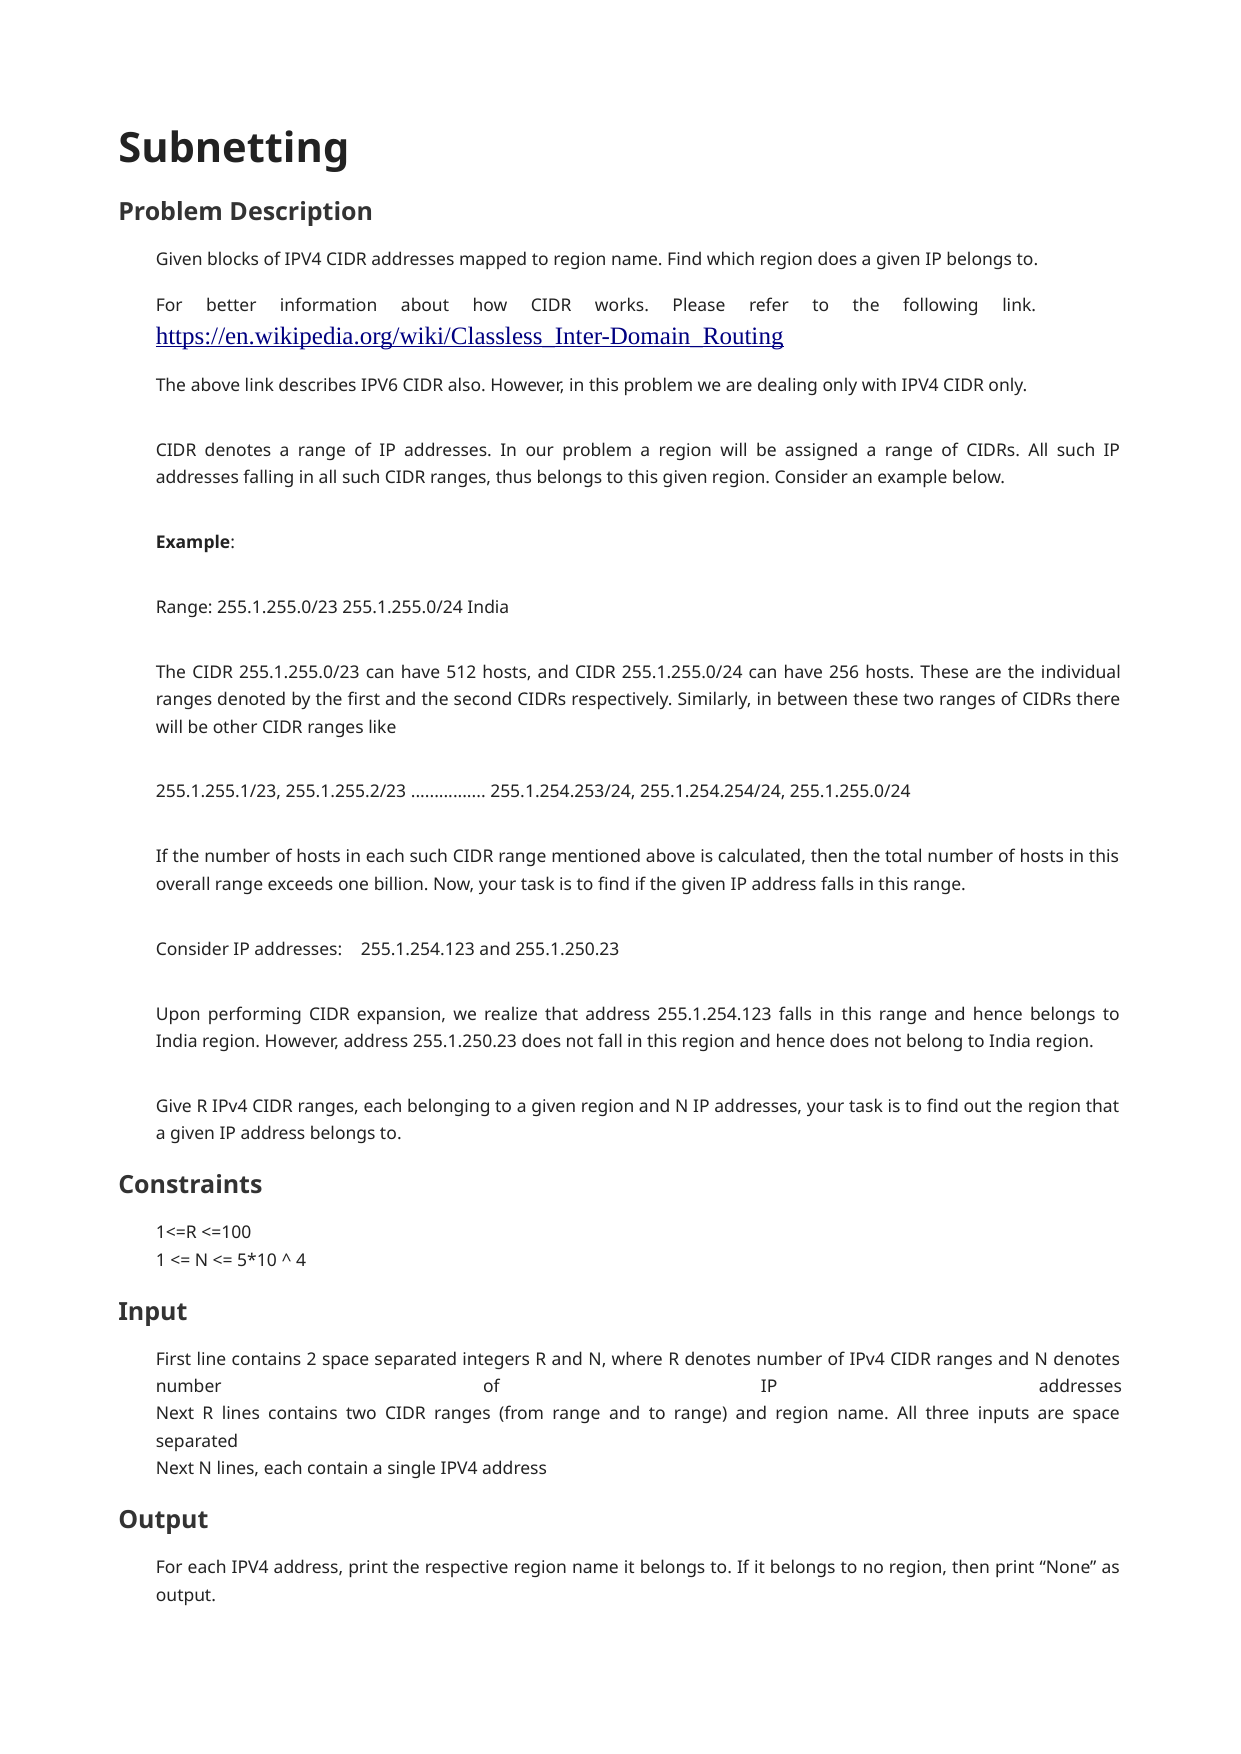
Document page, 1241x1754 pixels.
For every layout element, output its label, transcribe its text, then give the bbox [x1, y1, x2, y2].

text CIDR denotes a range of IP addresses. In our problem a region will be assigned a range of CIDRs. All such IP addresses falling in all such CIDR ranges, thus belongs to this given region. Consider an example below. [156, 437, 1122, 489]
text The CIDR 255.1.255.0/23 can have 512 hosts, and CIDR 255.1.255.0/24 can have 256 hosts. These are the individual ranges denoted by the first and the second CIDRs respectively. Similarly, in between these two ranges of CIDRs there will be other CIDR ranges like [156, 659, 1122, 738]
text For each IPV4 address, print the respective region name it belongs to. If it belongs to no region, then print “None” as output. [156, 1555, 1122, 1606]
text 1<=R <=100 1 <= N <= 5*10 ^ 4 [156, 1220, 1122, 1271]
subtitle Constraints [118, 1167, 1122, 1201]
text Example: [156, 530, 1122, 553]
subtitle Output [118, 1502, 1122, 1536]
text Give R IPv4 CIDR ranges, each belonging to a given region and N IP addresses, your task is to find out the region that a given IP address belongs to. [156, 1093, 1122, 1145]
subtitle Problem Description [118, 194, 1122, 228]
text 255.1.255.1/23, 255.1.255.2/23 ................ 255.1.254.253/24, 255.1.254.254/24, 255.1.255.0/24 [156, 779, 1122, 803]
text For better information about how CIDR works. Please refer to the following link. https://en.wikipedia.org/wiki/Classless_Inter-Domain_Routing [156, 293, 1122, 349]
text Consider IP addresses: 255.1.254.123 and 255.1.250.23 [156, 936, 1122, 960]
text The above link describes IPV6 CIDR also. However, in this problem we are dealing only with IPV4 CIDR only. [156, 372, 1122, 396]
text First line contains 2 space separated integers R and N, where R denotes number of IPv4 CIDR ranges and N denotes number of IP addresses Next R lines contains two CIDR ranges (from range and to range) and region name. All three inputs are space separated Next N lines, each contain a single IPV4 address [156, 1346, 1122, 1480]
text Range: 255.1.255.0/23 255.1.255.0/24 India [156, 594, 1122, 618]
text Upon performing CIDR expansion, we realize that address 255.1.254.123 falls in this range and hence belongs to India region. However, address 255.1.250.23 does not fall in this region and hence does not belong to India region. [156, 1001, 1122, 1052]
subtitle Input [118, 1293, 1122, 1327]
subtitle Subnetting [118, 118, 1122, 175]
text If the number of hosts in each such CIDR range mentioned above is calculated, then the total number of hosts in this overall range exceeds one billion. Now, your task is to find if the given IP address falls in this range. [156, 844, 1122, 895]
text Given blocks of IPV4 CIDR addresses mapped to region name. Find which region does a given IP belongs to. [156, 246, 1122, 270]
